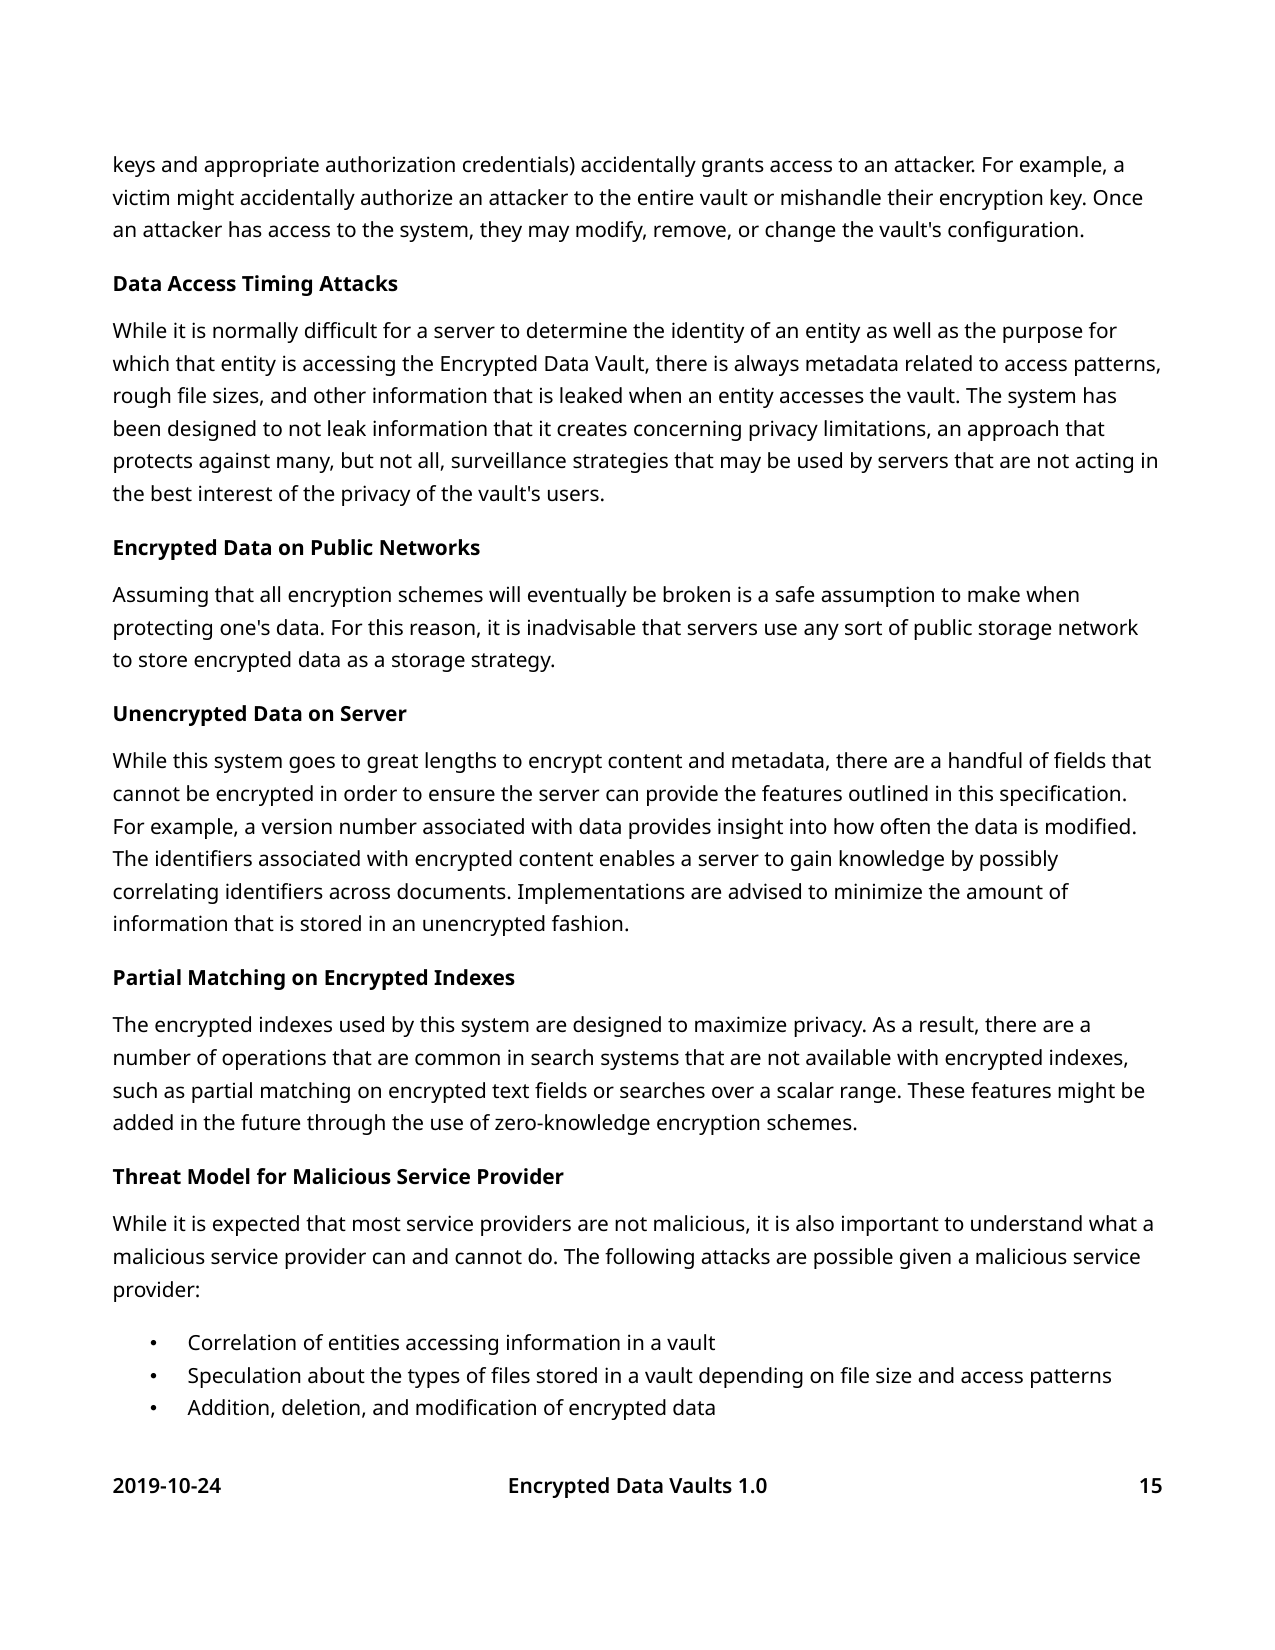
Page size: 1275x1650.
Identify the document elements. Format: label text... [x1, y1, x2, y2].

list Correlation of entities accessing information in a vault [150, 1328, 1162, 1357]
text The encrypted indexes used by this system are designed to maximize privacy. As a result, there are a number of operations that are common in search systems that are not available with encrypted indexes, such as partial matching on encrypted text fields or searches over a scalar range. These features might be added in the future through the use of zero-knowledge encryption schemes. [112, 1011, 1162, 1137]
subtitle Threat Model for Malicious Service Provider [112, 1162, 1162, 1190]
text While it is normally difficult for a server to determine the identity of an entity as well as the purpose for which that entity is accessing the Encrypted Data Vault, there is always metadata related to access patterns, rough file sizes, and other information that is leaked when an entity accesses the vault. The system has been designed to not leak information that it creates concerning privacy limitations, an approach that protects against many, but not all, surveillance strategies that may be used by servers that are not acting in the best interest of the privacy of the vault's users. [112, 316, 1162, 508]
text While this system goes to great lengths to encrypt content and metadata, there are a handful of fields that cannot be encrypted in order to ensure the server can provide the features outlined in this specification. For example, a version number associated with data provides insight into how often the data is modified. The identifiers associated with encrypted content enables a server to gain knowledge by possibly correlating identifiers across documents. Implementations are advised to minimize the amount of information that is stored in an unencrypted fashion. [112, 747, 1162, 938]
text Assuming that all encryption schemes will eventually be broken is a safe assumption to make when protecting one's data. For this reason, it is inadvisable that servers use any sort of public storage network to store encrypted data as a storage strategy. [112, 580, 1162, 674]
list Speculation about the types of files stored in a vault depending on file size and access patterns [150, 1361, 1162, 1389]
subtitle Partial Matching on Encrypted Indexes [112, 963, 1162, 991]
text While it is expected that most service providers are not malicious, it is also important to understand what a malicious service provider can and cannot do. The following attacks are possible given a malicious service provider: [112, 1209, 1162, 1303]
subtitle Encrypted Data on Public Networks [112, 533, 1162, 561]
list Addition, deletion, and modification of encrypted data [150, 1393, 1162, 1422]
text keys and appropriate authorization credentials) accidentally grants access to an attacker. For example, a victim might accidentally authorize an attacker to the entire vault or mishandle their encryption key. Once an attacker has access to the system, they may modify, remove, or change the vault's configuration. [112, 150, 1162, 244]
subtitle Data Access Timing Attacks [112, 269, 1162, 297]
subtitle Unencrypted Data on Server [112, 699, 1162, 727]
